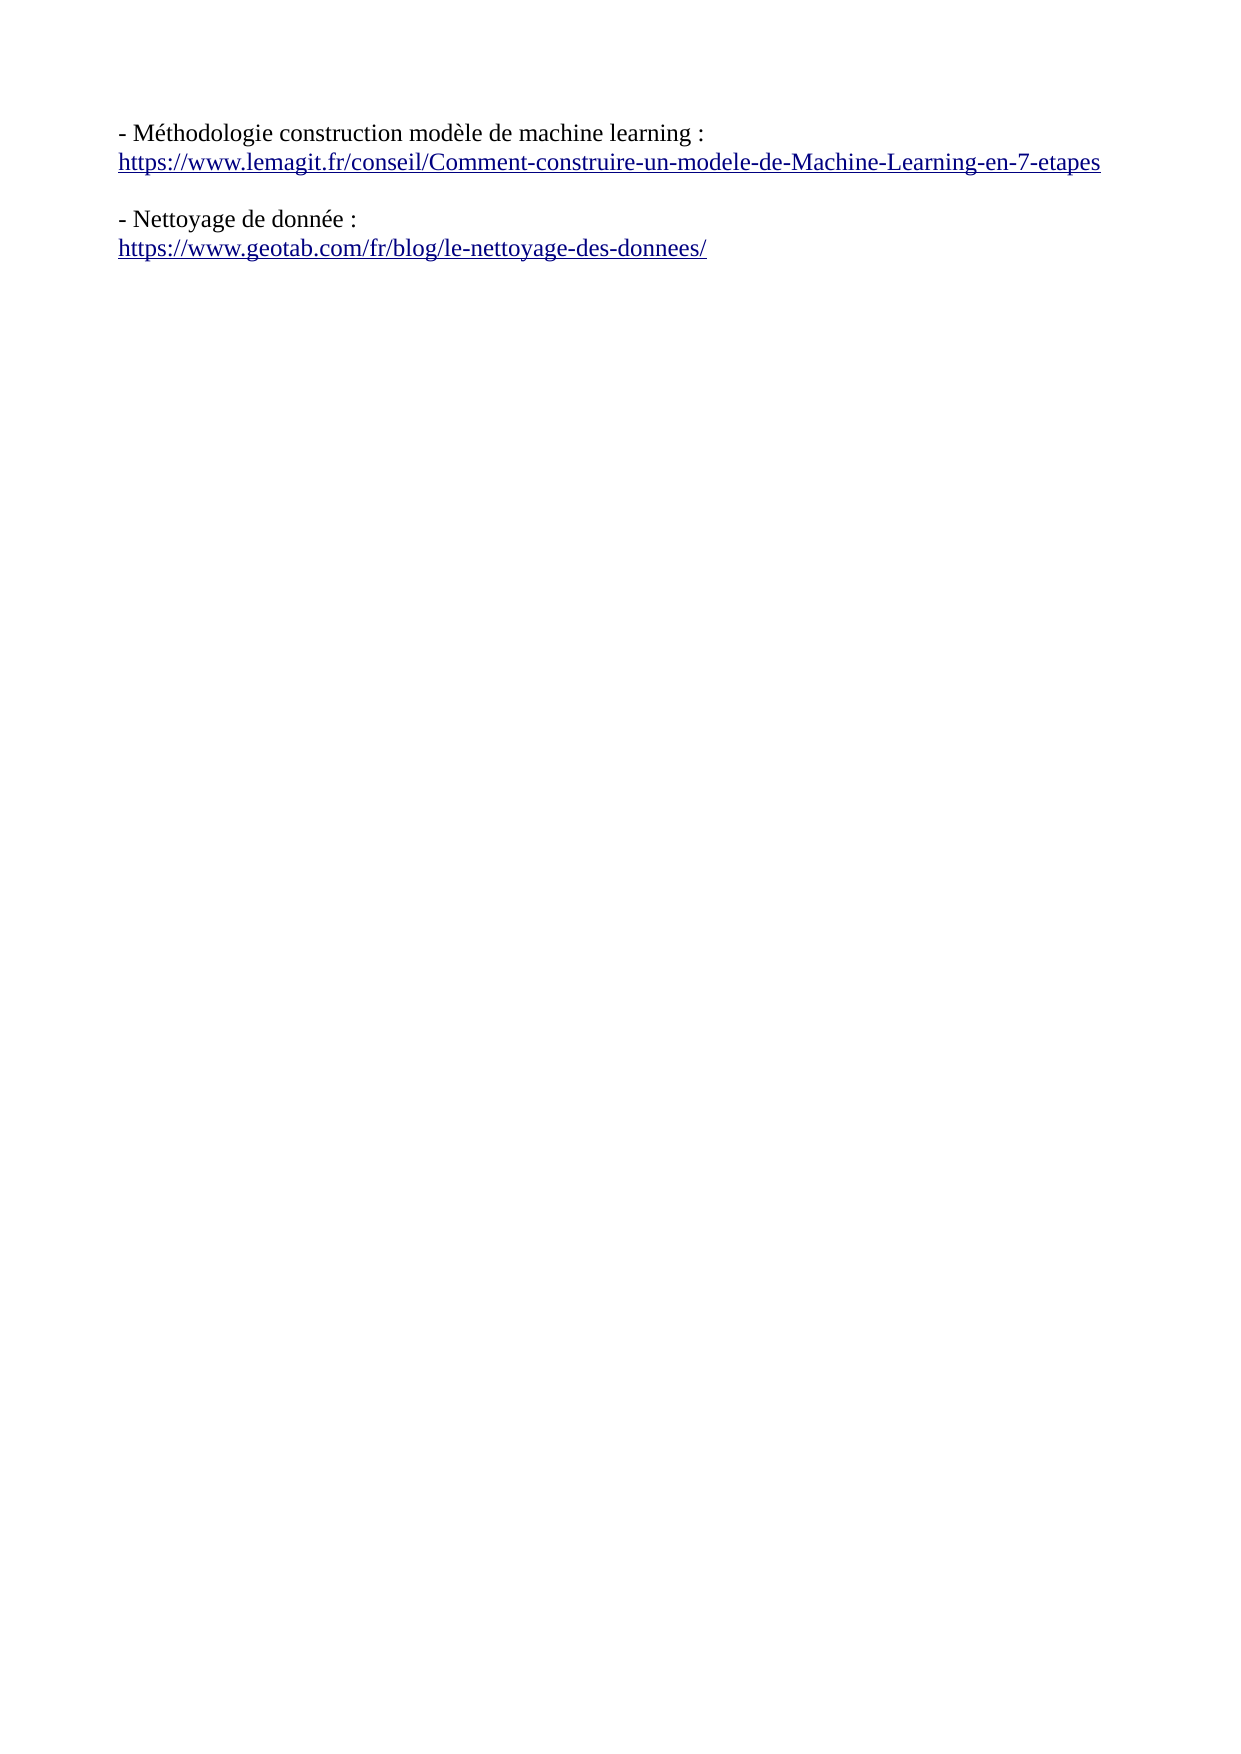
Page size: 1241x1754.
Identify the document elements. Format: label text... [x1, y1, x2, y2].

text https://www.geotab.com/fr/blog/le-nettoyage-des-donnees/ [118, 233, 1122, 262]
text - Méthodologie construction modèle de machine learning : [118, 118, 1122, 147]
text https://www.lemagit.fr/conseil/Comment-construire-un-modele-de-Machine-Learning-en-7-etapes [118, 147, 1122, 176]
text - Nettoyage de donnée : [118, 204, 1122, 233]
